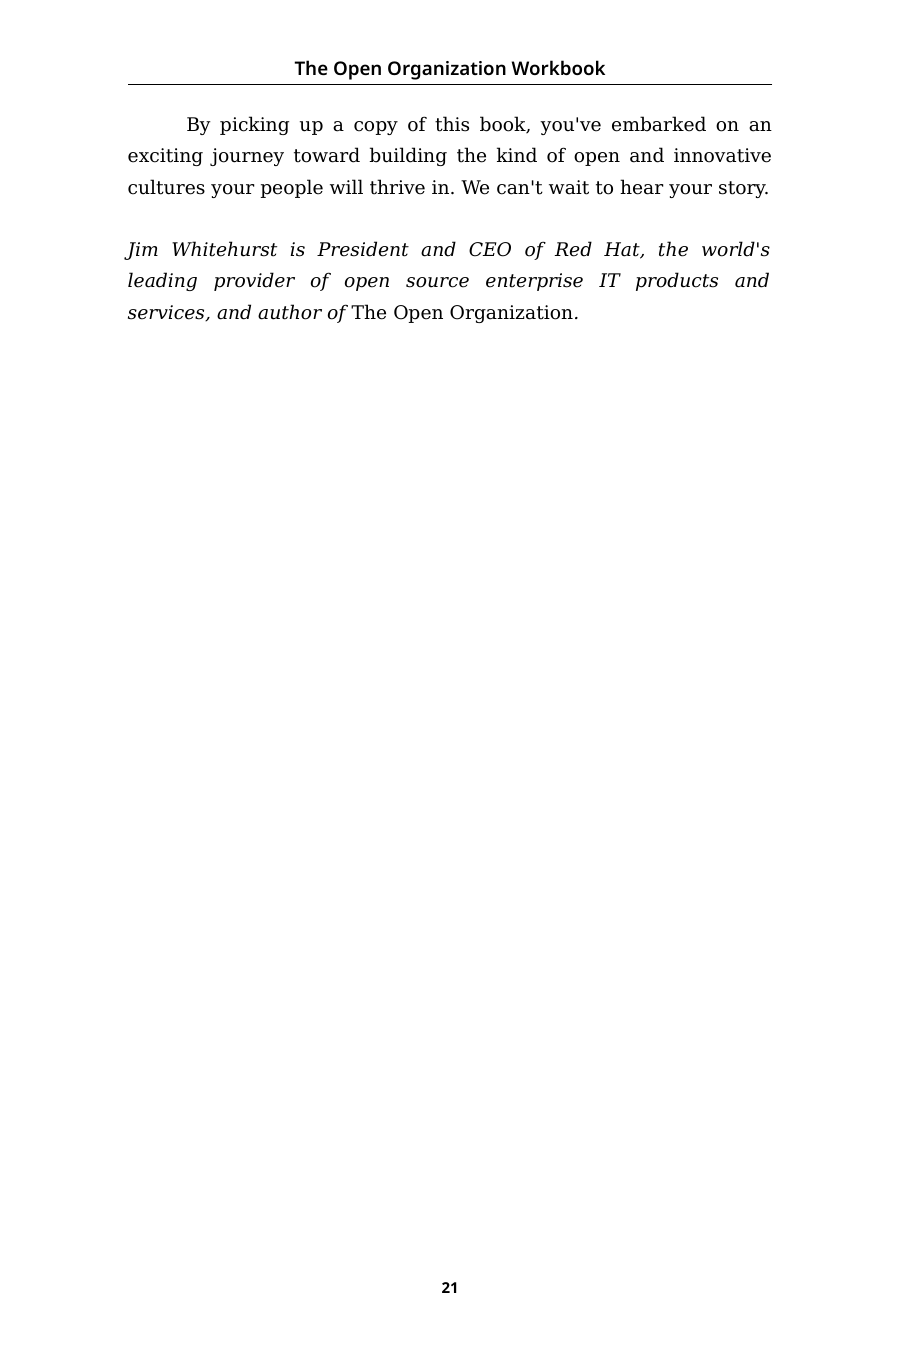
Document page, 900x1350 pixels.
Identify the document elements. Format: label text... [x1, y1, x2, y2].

text By picking up a copy of this book, you've embarked on an exciting journey toward building the kind of open and innovative cultures your people will thrive in. We can't wait to hear your story. [127, 114, 772, 199]
text Jim Whitehurst is President and CEO of Red Hat, the world's leading provider of open source enterprise IT products and services, and author of The Open Organization. [127, 239, 772, 324]
